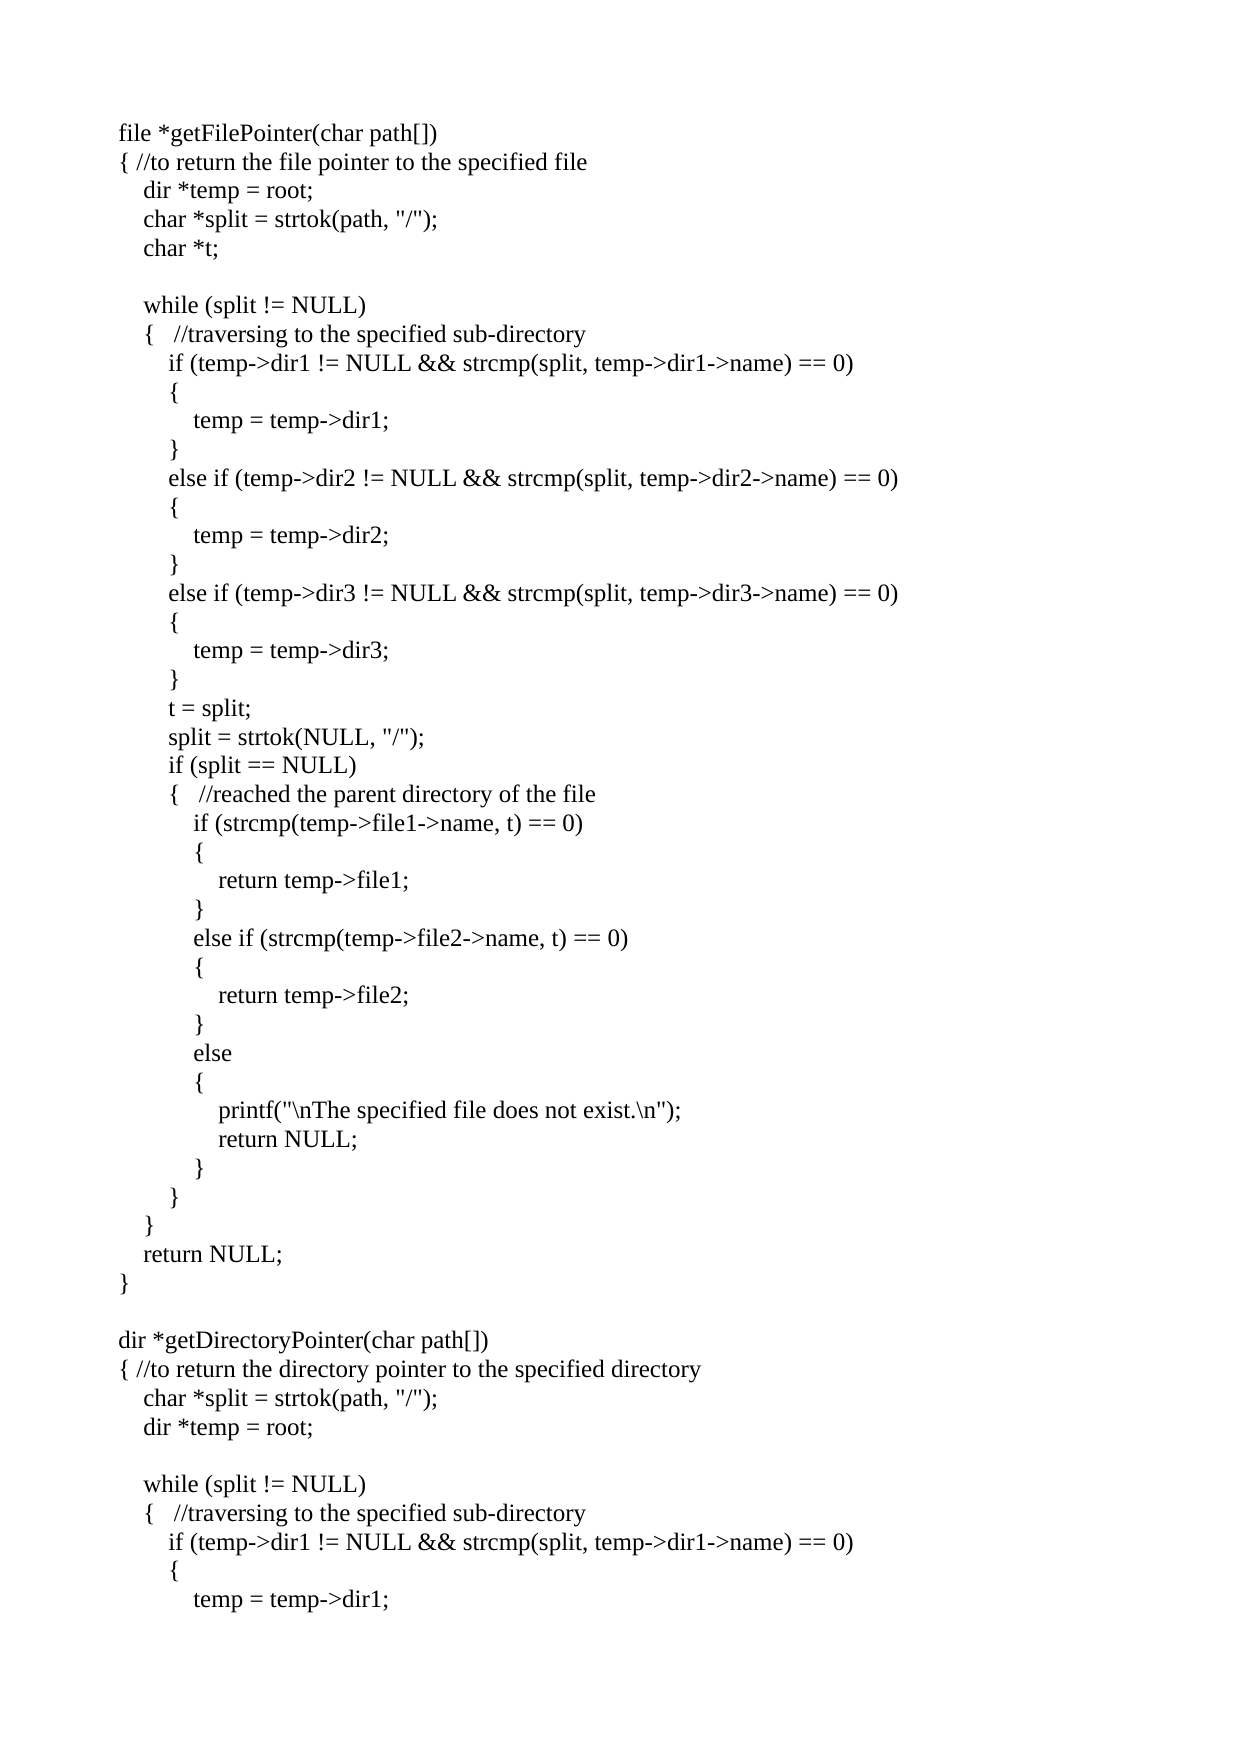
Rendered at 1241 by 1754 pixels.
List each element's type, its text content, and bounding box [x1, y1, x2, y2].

text return NULL; [118, 1124, 1122, 1153]
text } [118, 664, 1122, 693]
text } [118, 1153, 1122, 1182]
text { //to return the directory pointer to the specified directory [118, 1354, 1122, 1383]
text } [118, 1182, 1122, 1211]
text return NULL; [118, 1239, 1122, 1268]
text { [118, 492, 1122, 521]
text } [118, 1009, 1122, 1038]
text file *getFilePointer(char path[]) [118, 118, 1122, 147]
text { [118, 607, 1122, 636]
text } [118, 434, 1122, 463]
text { [118, 1556, 1122, 1584]
text split = strtok(NULL, "/"); [118, 722, 1122, 751]
text dir *temp = root; [118, 1412, 1122, 1441]
text if (strcmp(temp->file1->name, t) == 0) [118, 808, 1122, 837]
text } [118, 549, 1122, 578]
text } [118, 894, 1122, 923]
text else if (strcmp(temp->file2->name, t) == 0) [118, 923, 1122, 952]
text else if (temp->dir2 != NULL && strcmp(split, temp->dir2->name) == 0) [118, 463, 1122, 492]
text temp = temp->dir2; [118, 521, 1122, 549]
text dir *temp = root; [118, 176, 1122, 204]
text printf("\nThe specified file does not exist.\n"); [118, 1096, 1122, 1124]
text dir *getDirectoryPointer(char path[]) [118, 1326, 1122, 1354]
text { //to return the file pointer to the specified file [118, 147, 1122, 176]
text { [118, 1067, 1122, 1096]
text { //traversing to the specified sub-directory [118, 1498, 1122, 1527]
text if (temp->dir1 != NULL && strcmp(split, temp->dir1->name) == 0) [118, 348, 1122, 377]
text while (split != NULL) [118, 1469, 1122, 1498]
text { //traversing to the specified sub-directory [118, 319, 1122, 348]
text char *split = strtok(path, "/"); [118, 204, 1122, 233]
text { [118, 377, 1122, 406]
text else [118, 1038, 1122, 1067]
text if (temp->dir1 != NULL && strcmp(split, temp->dir1->name) == 0) [118, 1527, 1122, 1556]
text temp = temp->dir1; [118, 1584, 1122, 1613]
text while (split != NULL) [118, 291, 1122, 319]
text { //reached the parent directory of the file [118, 779, 1122, 808]
text return temp->file2; [118, 981, 1122, 1009]
text char *t; [118, 233, 1122, 262]
text { [118, 837, 1122, 866]
text } [118, 1268, 1122, 1297]
text t = split; [118, 693, 1122, 722]
text if (split == NULL) [118, 751, 1122, 779]
text } [118, 1211, 1122, 1239]
text temp = temp->dir1; [118, 406, 1122, 434]
text char *split = strtok(path, "/"); [118, 1383, 1122, 1412]
text return temp->file1; [118, 866, 1122, 894]
text temp = temp->dir3; [118, 636, 1122, 664]
text else if (temp->dir3 != NULL && strcmp(split, temp->dir3->name) == 0) [118, 578, 1122, 607]
text { [118, 952, 1122, 981]
